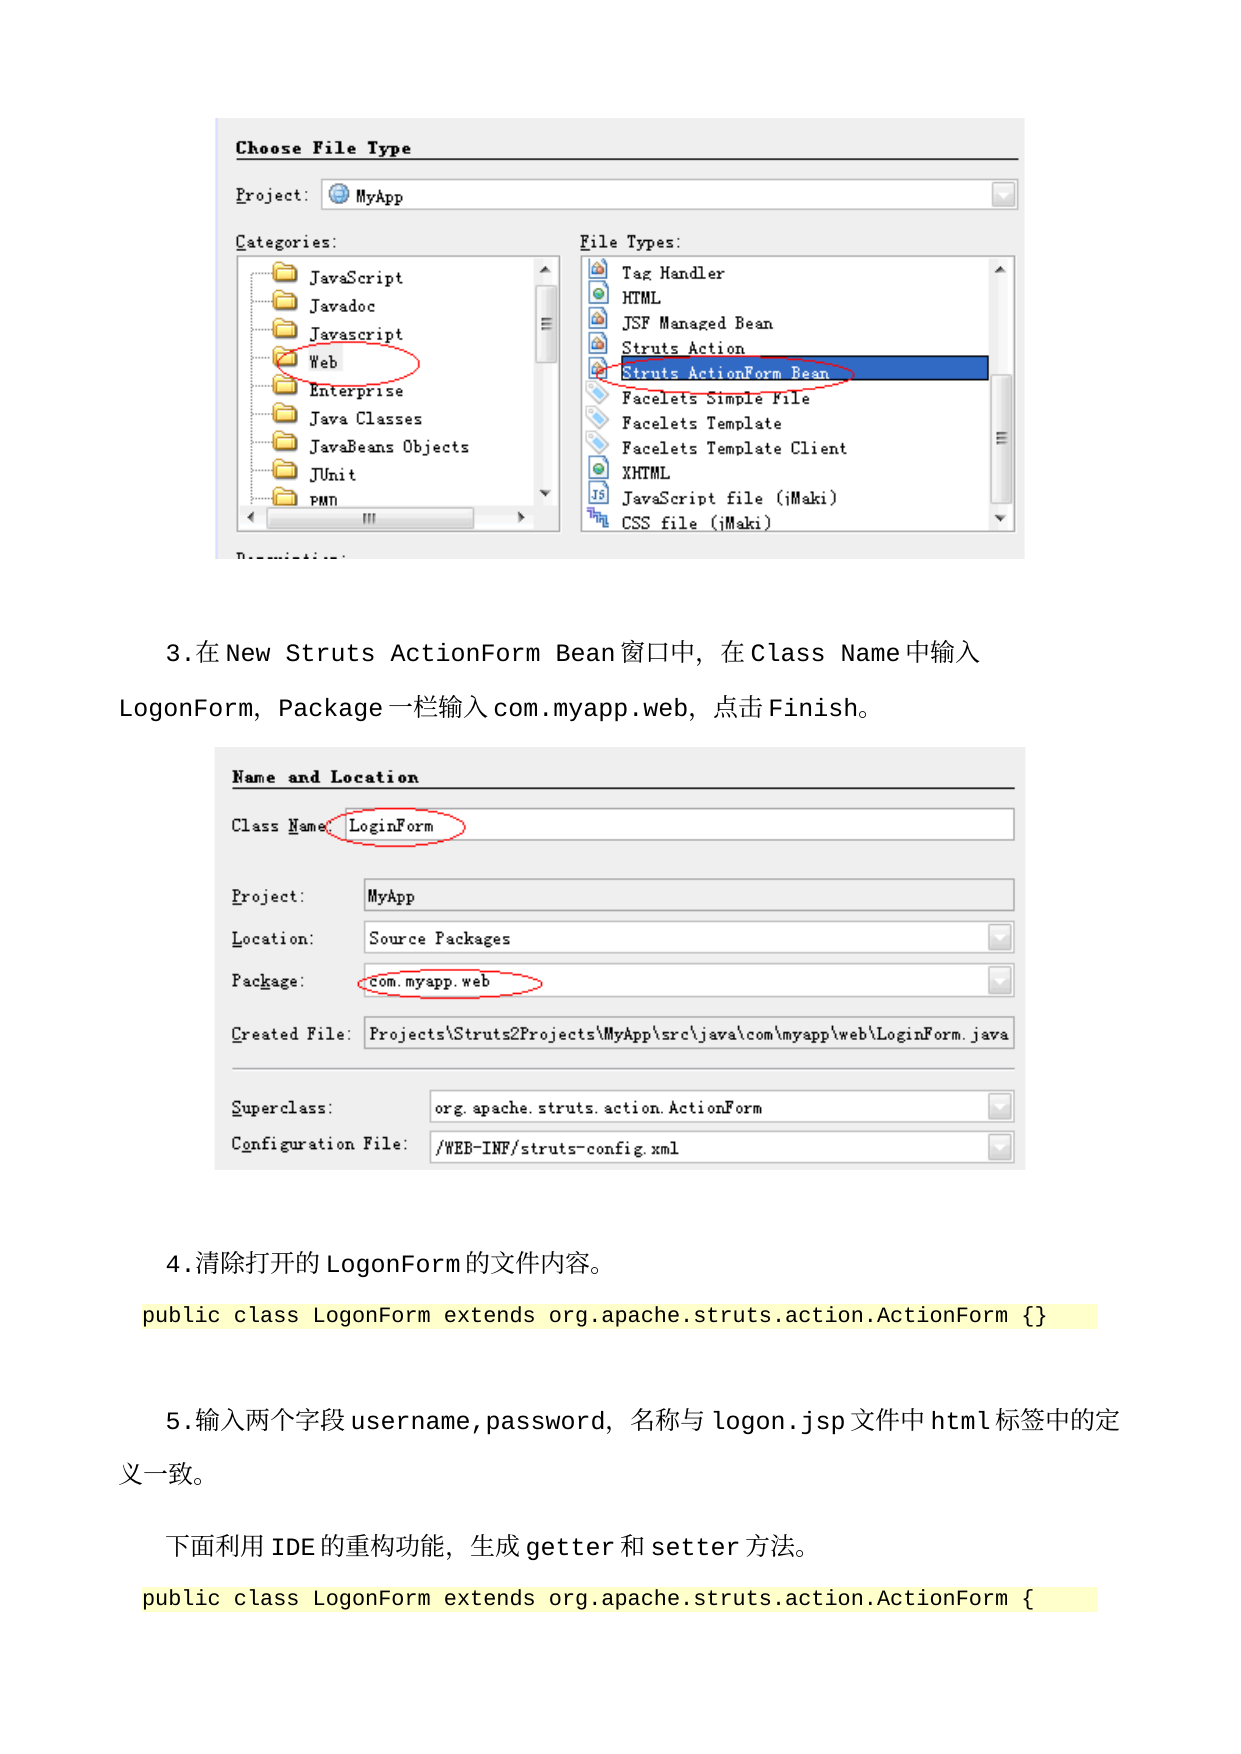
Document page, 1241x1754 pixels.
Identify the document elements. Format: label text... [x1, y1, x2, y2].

picture [214, 747, 1026, 1170]
text 下面利用IDE的重构功能，生成getter和setter方法。 [118, 1527, 1122, 1563]
text public class LogonForm extends org.apache.struts.action.ActionForm {} [142, 1304, 1098, 1329]
text public class LogonForm extends org.apache.struts.action.ActionForm { [142, 1587, 1098, 1612]
picture [215, 118, 1025, 559]
text 5.输入两个字段username,password，名称与logon.jsp文件中html标签中的定义一致。 [118, 1401, 1122, 1491]
text 3.在New Struts ActionForm Bean窗口中，在Class Name中输入LogonForm，Package一栏输入com.myapp.web，点击Finish。 [118, 633, 1122, 723]
text 4.清除打开的LogonForm的文件内容。 [118, 1244, 1122, 1280]
